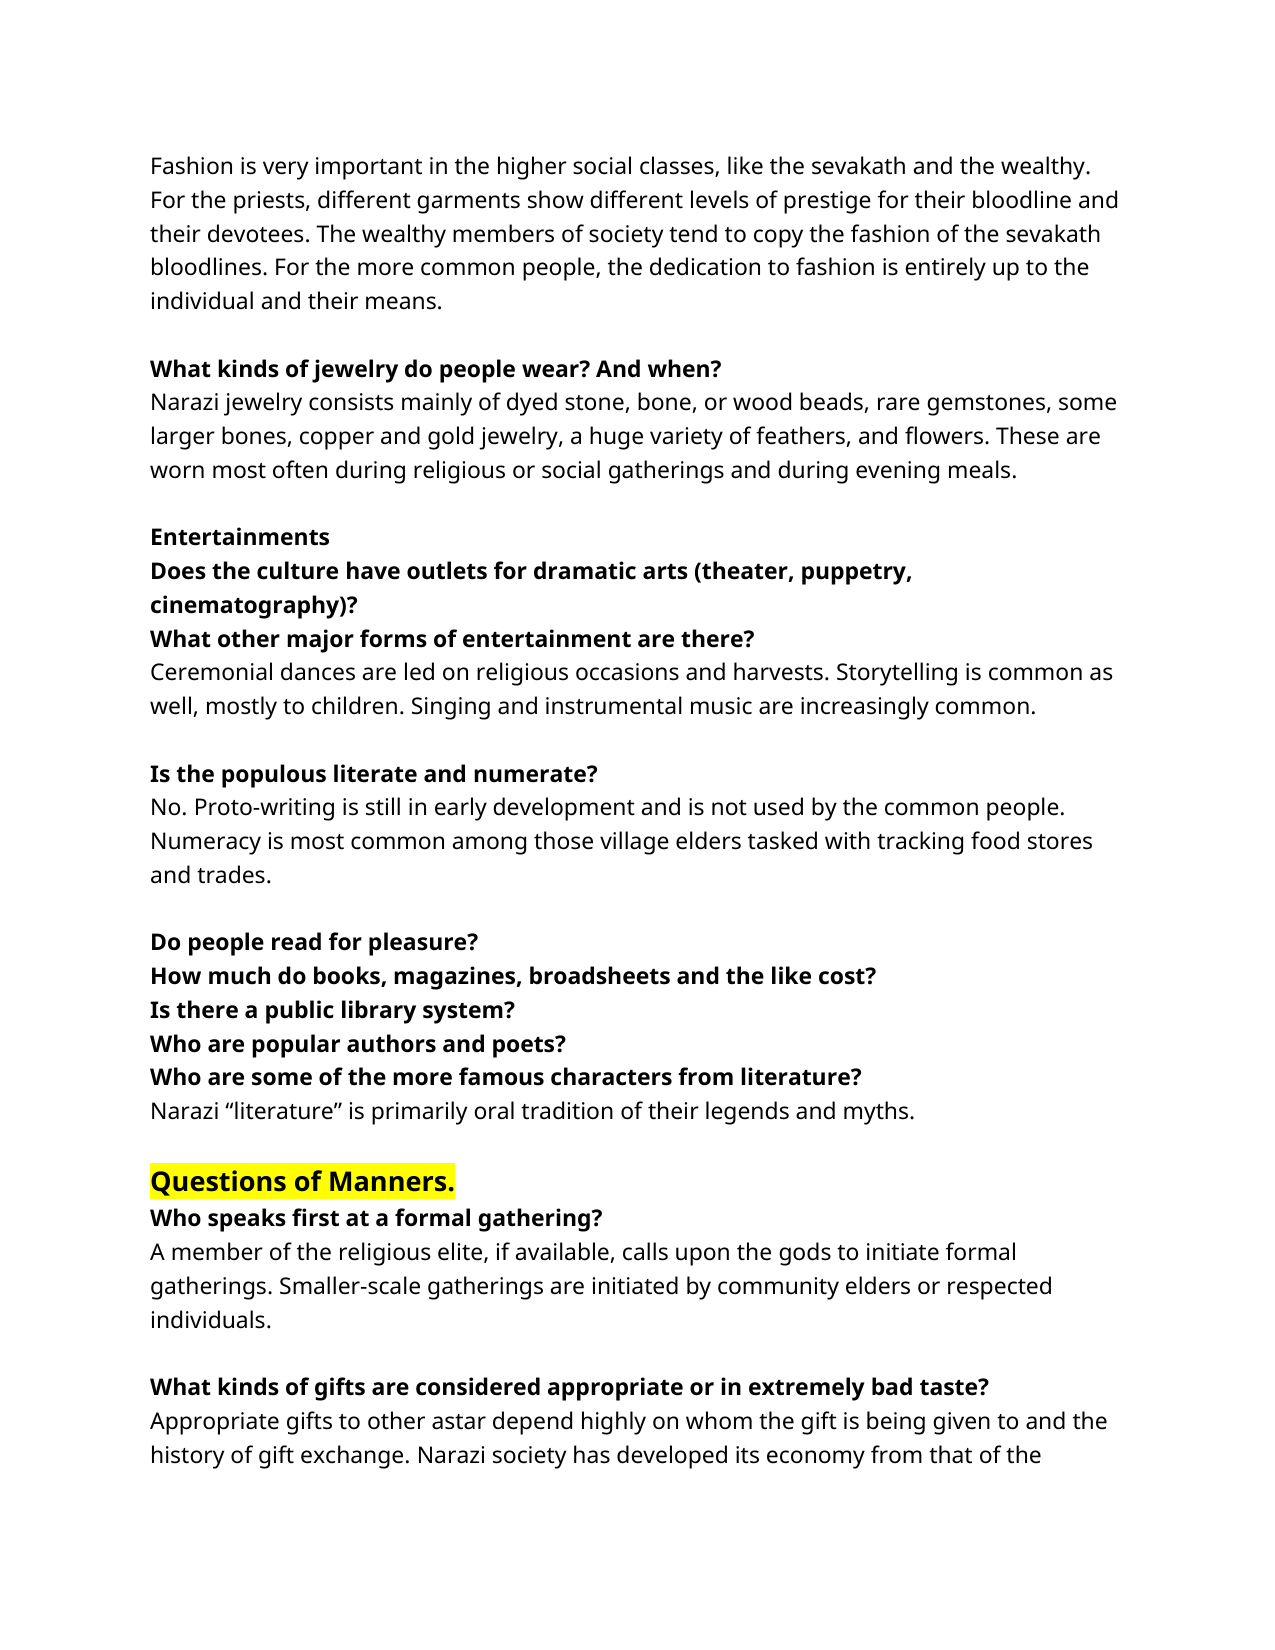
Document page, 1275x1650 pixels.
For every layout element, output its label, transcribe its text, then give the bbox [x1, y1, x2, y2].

text Who speaks first at a formal gathering? A member of the religious elite, if available, calls upon the gods to initiate formal gatherings. Smaller-scale gatherings are initiated by community elders or respected individuals. [150, 1202, 1125, 1335]
text Questions of Manners. [150, 1162, 1125, 1199]
text Fashion is very important in the higher social classes, like the sevakath and the wealthy. For the priests, different garments show different levels of prestige for their bloodline and their devotees. The wealthy members of society tend to copy the fashion of the sevakath bloodlines. For the more common people, the dedication to fashion is entirely up to the individual and their means. [150, 150, 1125, 316]
text What kinds of gifts are considered appropriate or in extremely bad taste? Appropriate gifts to other astar depend highly on whom the gift is being given to and the history of gift exchange. Narazi society has developed its economy from that of the [150, 1371, 1125, 1470]
text Do people read for pleasure? How much do books, magazines, broadsheets and the like cost? Is there a public library system? Who are popular authors and poets? Who are some of the more famous characters from literature? Narazi “literature” is primarily oral tradition of their legends and myths. [150, 926, 1125, 1126]
text No. Proto-writing is still in early development and is not used by the common people. Numeracy is most common among those village elders tasked with tracking food stores and trades. [150, 791, 1125, 890]
text What kinds of jewelry do people wear? And when? Narazi jewelry consists mainly of dyed stone, bone, or wood beads, rare gemstones, some larger bones, copper and gold jewelry, a huge variety of feathers, and flowers. These are worn most often during religious or social gatherings and during evening meals. Entertainments Does the culture have outlets for dramatic arts (theater, puppetry, cinematography)? What other major forms of entertainment are there? Ceremonial dances are led on religious occasions and harvests. Storytelling is common as well, mostly to children. Singing and instrumental music are increasingly common. [150, 319, 1125, 721]
text Is the populous literate and numerate? [150, 757, 1125, 789]
